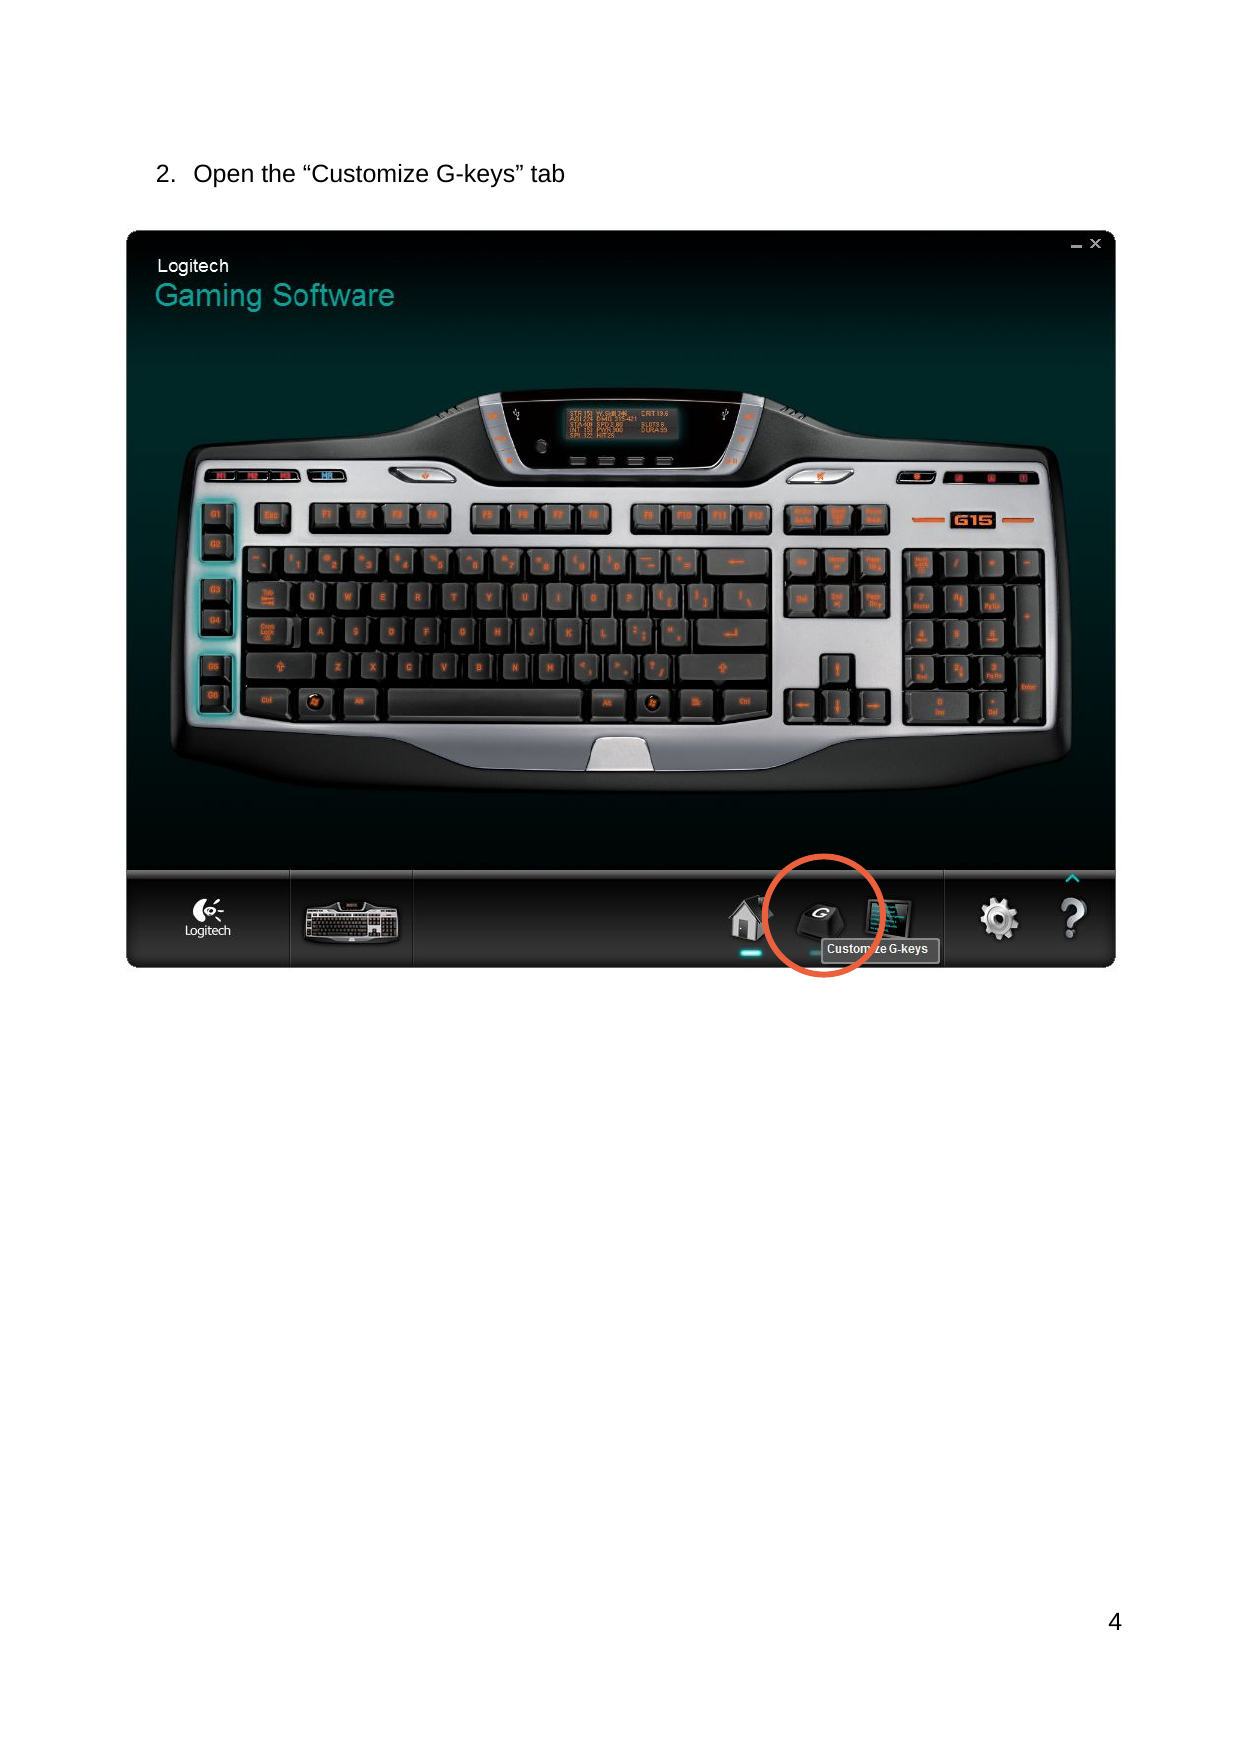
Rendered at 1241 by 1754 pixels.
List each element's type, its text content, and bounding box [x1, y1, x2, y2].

picture [118, 200, 1123, 975]
picture [768, 860, 879, 971]
list Open the “Customize G-keys” tab [156, 159, 1122, 188]
